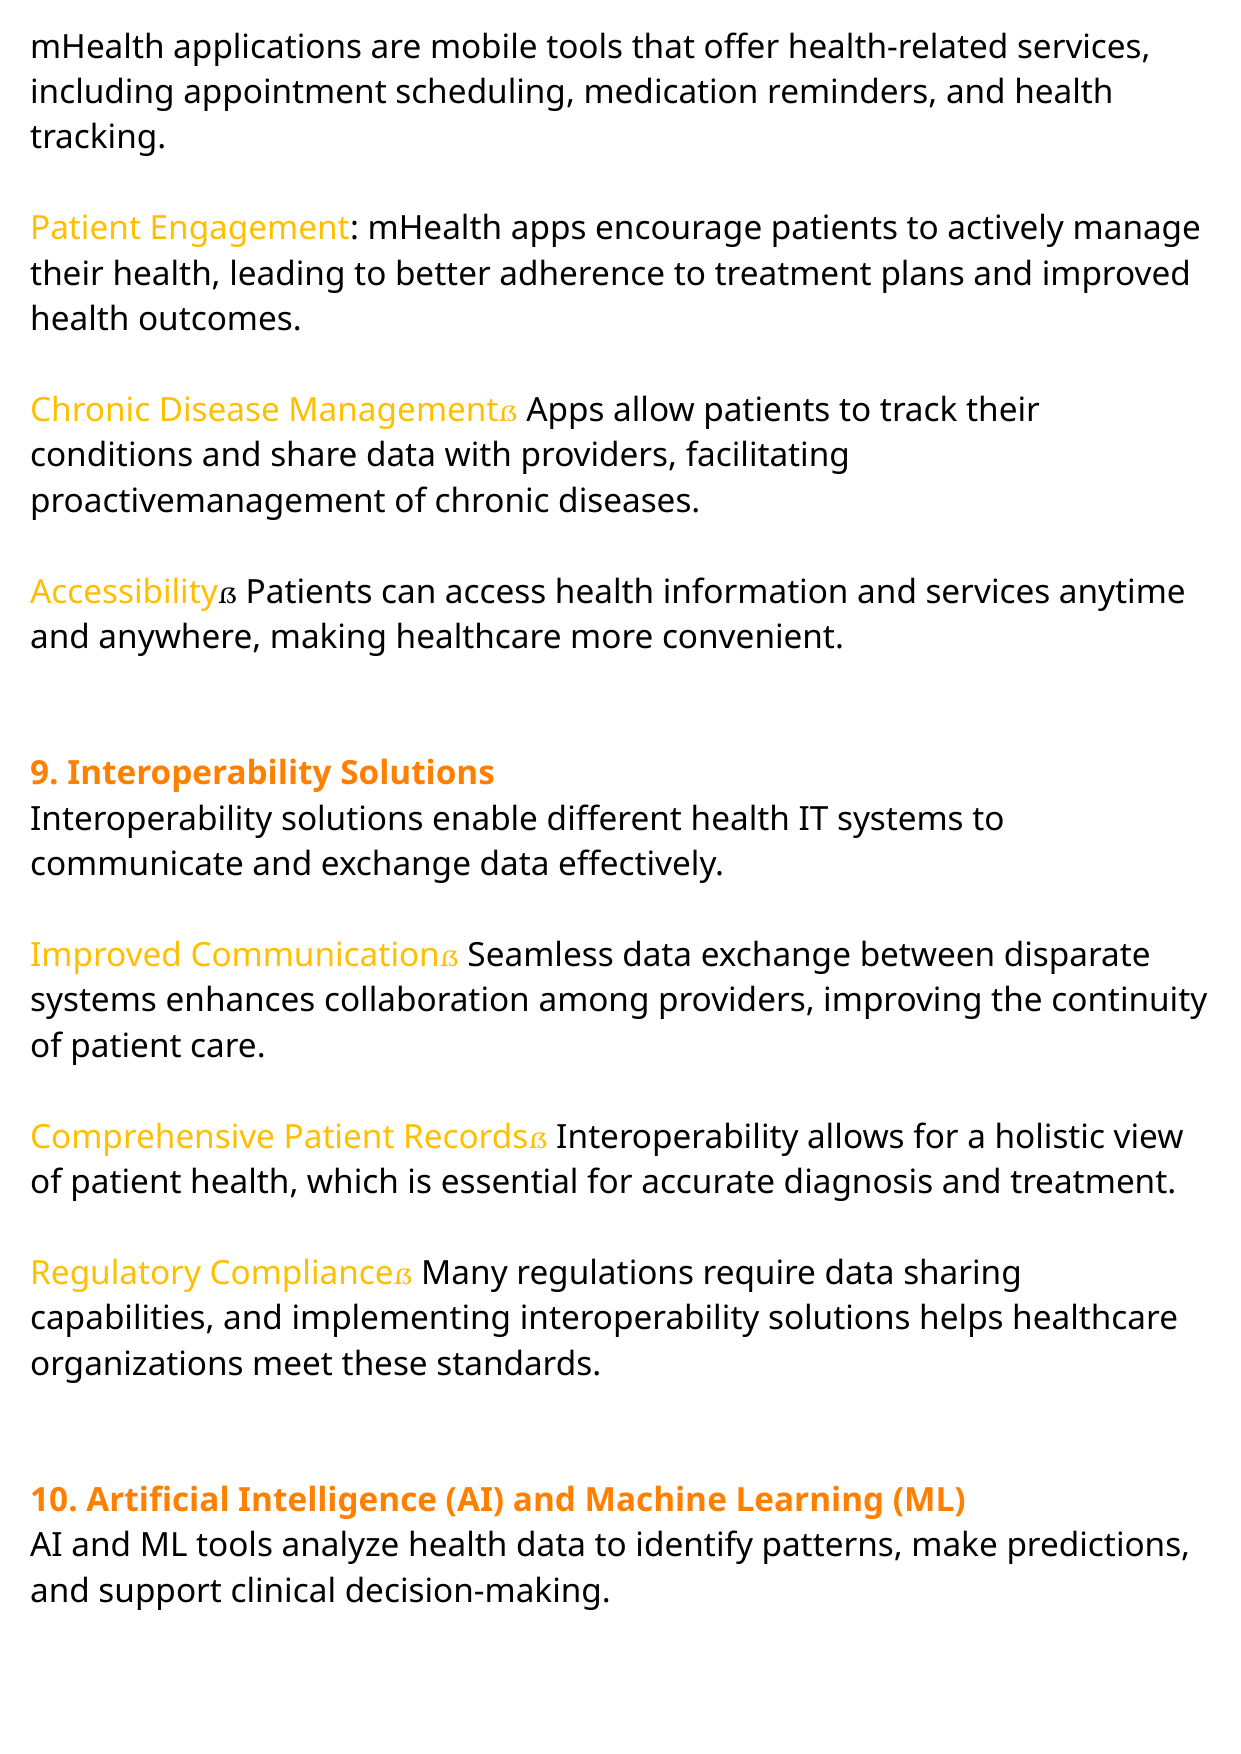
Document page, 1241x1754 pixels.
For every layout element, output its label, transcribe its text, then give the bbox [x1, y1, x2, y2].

subtitle mHealth applications are mobile tools that offer health-related services, including appointment scheduling, medication reminders, and health tracking. [30, 22, 1211, 159]
subtitle Accessibility Patients can access health information and services anytime and anywhere, making healthcare more convenient. [30, 567, 1211, 658]
subtitle Interoperability solutions enable different health IT systems to communicate and exchange data effectively. [30, 794, 1211, 885]
subtitle Comprehensive Patient Records Interoperability allows for a holistic view of patient health, which is essential for accurate diagnosis and treatment. [30, 1112, 1211, 1203]
subtitle AI and ML tools analyze health data to identify patterns, make predictions, and support clinical decision-making. [30, 1521, 1211, 1612]
subtitle 10. Artificial Intelligence (AI) and Machine Learning (ML) [30, 1476, 1211, 1521]
subtitle 9. Interoperability Solutions [30, 749, 1211, 794]
subtitle Chronic Disease Management Apps allow patients to track their conditions and share data with providers, facilitating proactivemanagement of chronic diseases. [30, 386, 1211, 522]
subtitle Improved Communication Seamless data exchange between disparate systems enhances collaboration among providers, improving the continuity of patient care. [30, 931, 1211, 1067]
subtitle Patient Engagement: mHealth apps encourage patients to actively manage their health, leading to better adherence to treatment plans and improved health outcomes. [30, 204, 1211, 340]
subtitle Regulatory Compliance Many regulations require data sharing capabilities, and implementing interoperability solutions helps healthcare organizations meet these standards. [30, 1249, 1211, 1385]
